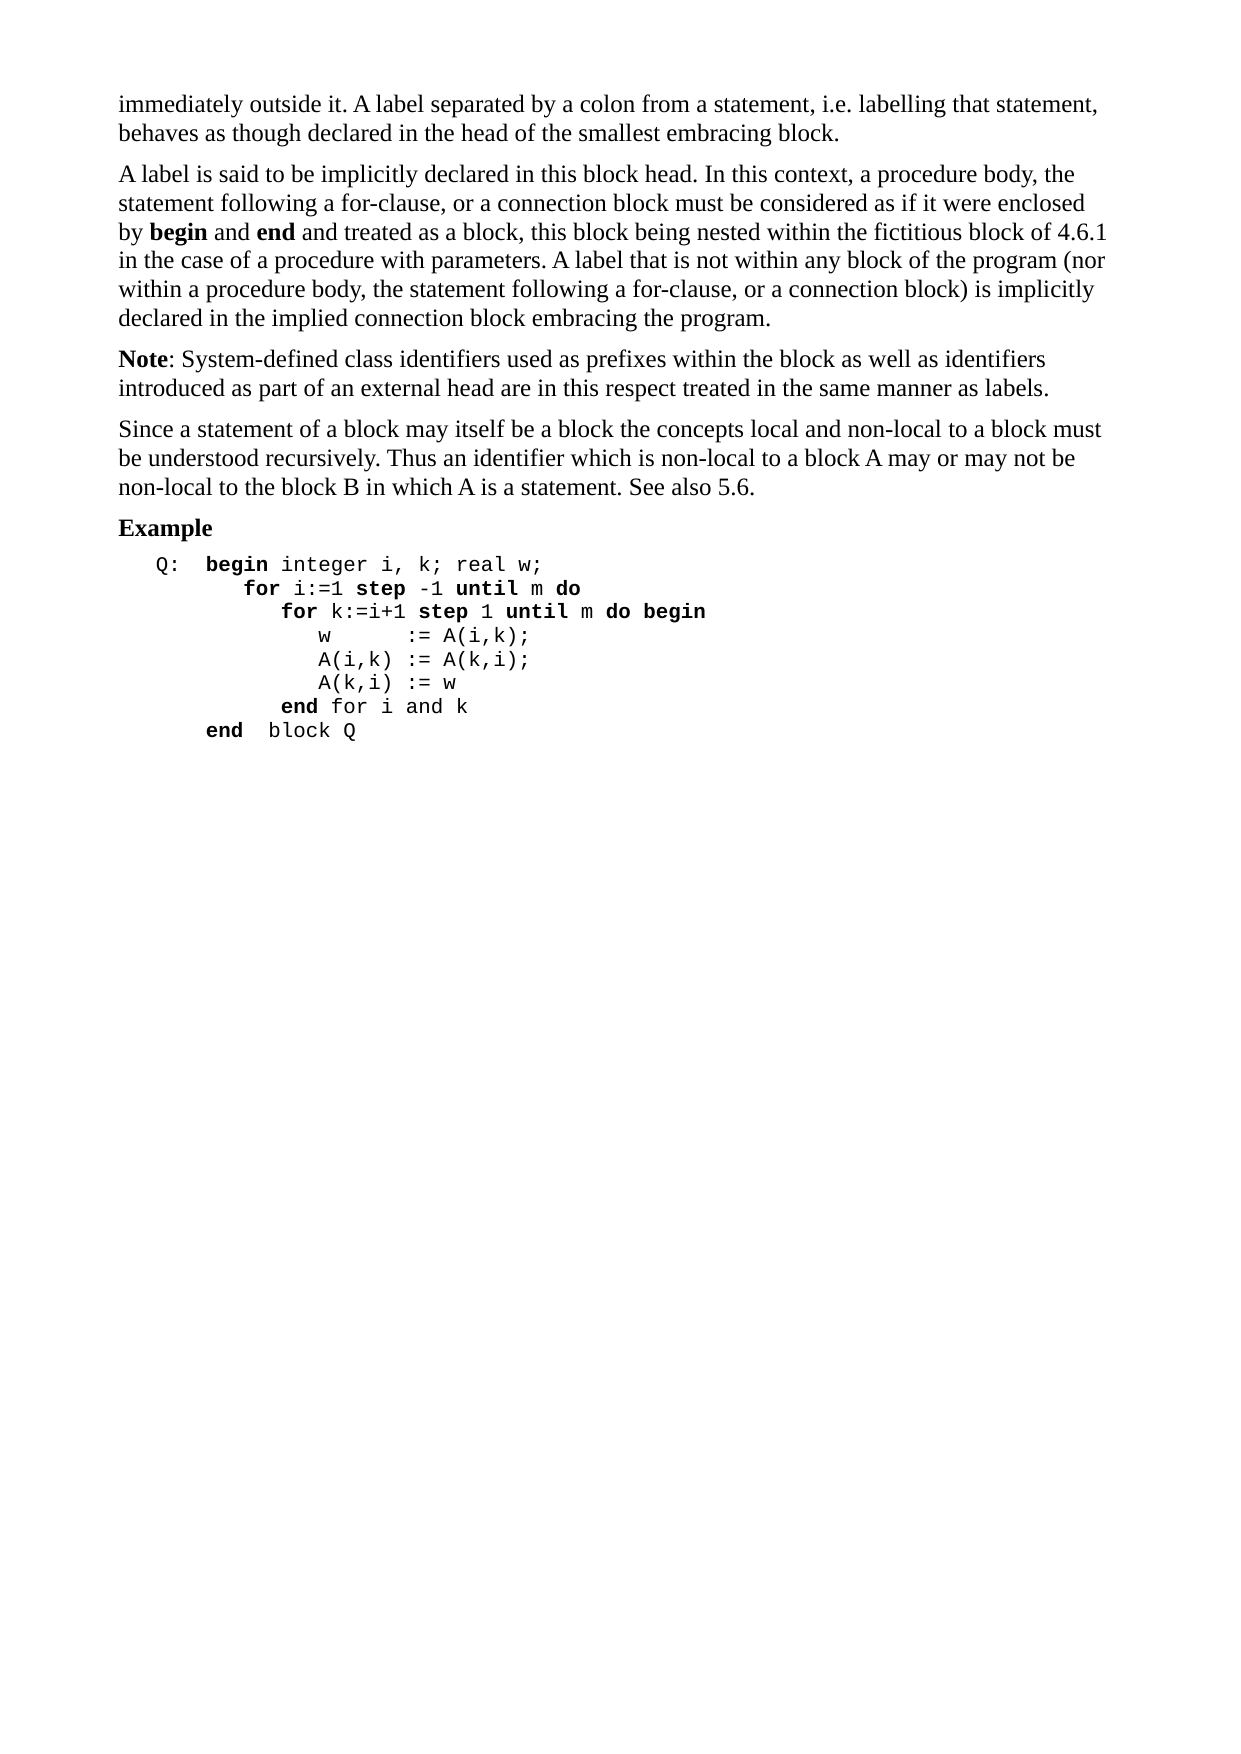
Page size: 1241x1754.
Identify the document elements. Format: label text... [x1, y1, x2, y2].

text Q: begin integer i, k; real w; [118, 554, 1122, 578]
text immediately outside it. A label separated by a colon from a statement, i.e. labelling that statement, behaves as though declared in the head of the smallest embracing block. [118, 89, 1122, 147]
text A(i,k) := A(k,i); [118, 649, 1122, 672]
text for k:=i+1 step 1 until m do begin [118, 601, 1122, 625]
text Example [118, 513, 1122, 542]
text end for i and k [118, 696, 1122, 719]
text for i:=1 step -1 until m do [118, 578, 1122, 601]
text A label is said to be implicitly declared in this block head. In this context, a procedure body, the statement following a for-clause, or a connection block must be considered as if it were enclosed by begin and end and treated as a block, this block being nested within the fictitious block of 4.6.1 in the case of a procedure with parameters. A label that is not within any block of the program (nor within a procedure body, the statement following a for-clause, or a connection block) is implicitly declared in the implied connection block embracing the program. [118, 159, 1122, 332]
text Since a statement of a block may itself be a block the concepts local and non-local to a block must be understood recursively. Thus an identifier which is non-local to a block A may or may not be non-local to the block B in which A is a statement. See also 5.6. [118, 414, 1122, 500]
text end block Q [118, 719, 1122, 743]
text Note: System-defined class identifiers used as prefixes within the block as well as identifiers introduced as part of an external head are in this respect treated in the same manner as labels. [118, 344, 1122, 402]
text A(k,i) := w [118, 672, 1122, 696]
text w := A(i,k); [118, 625, 1122, 649]
